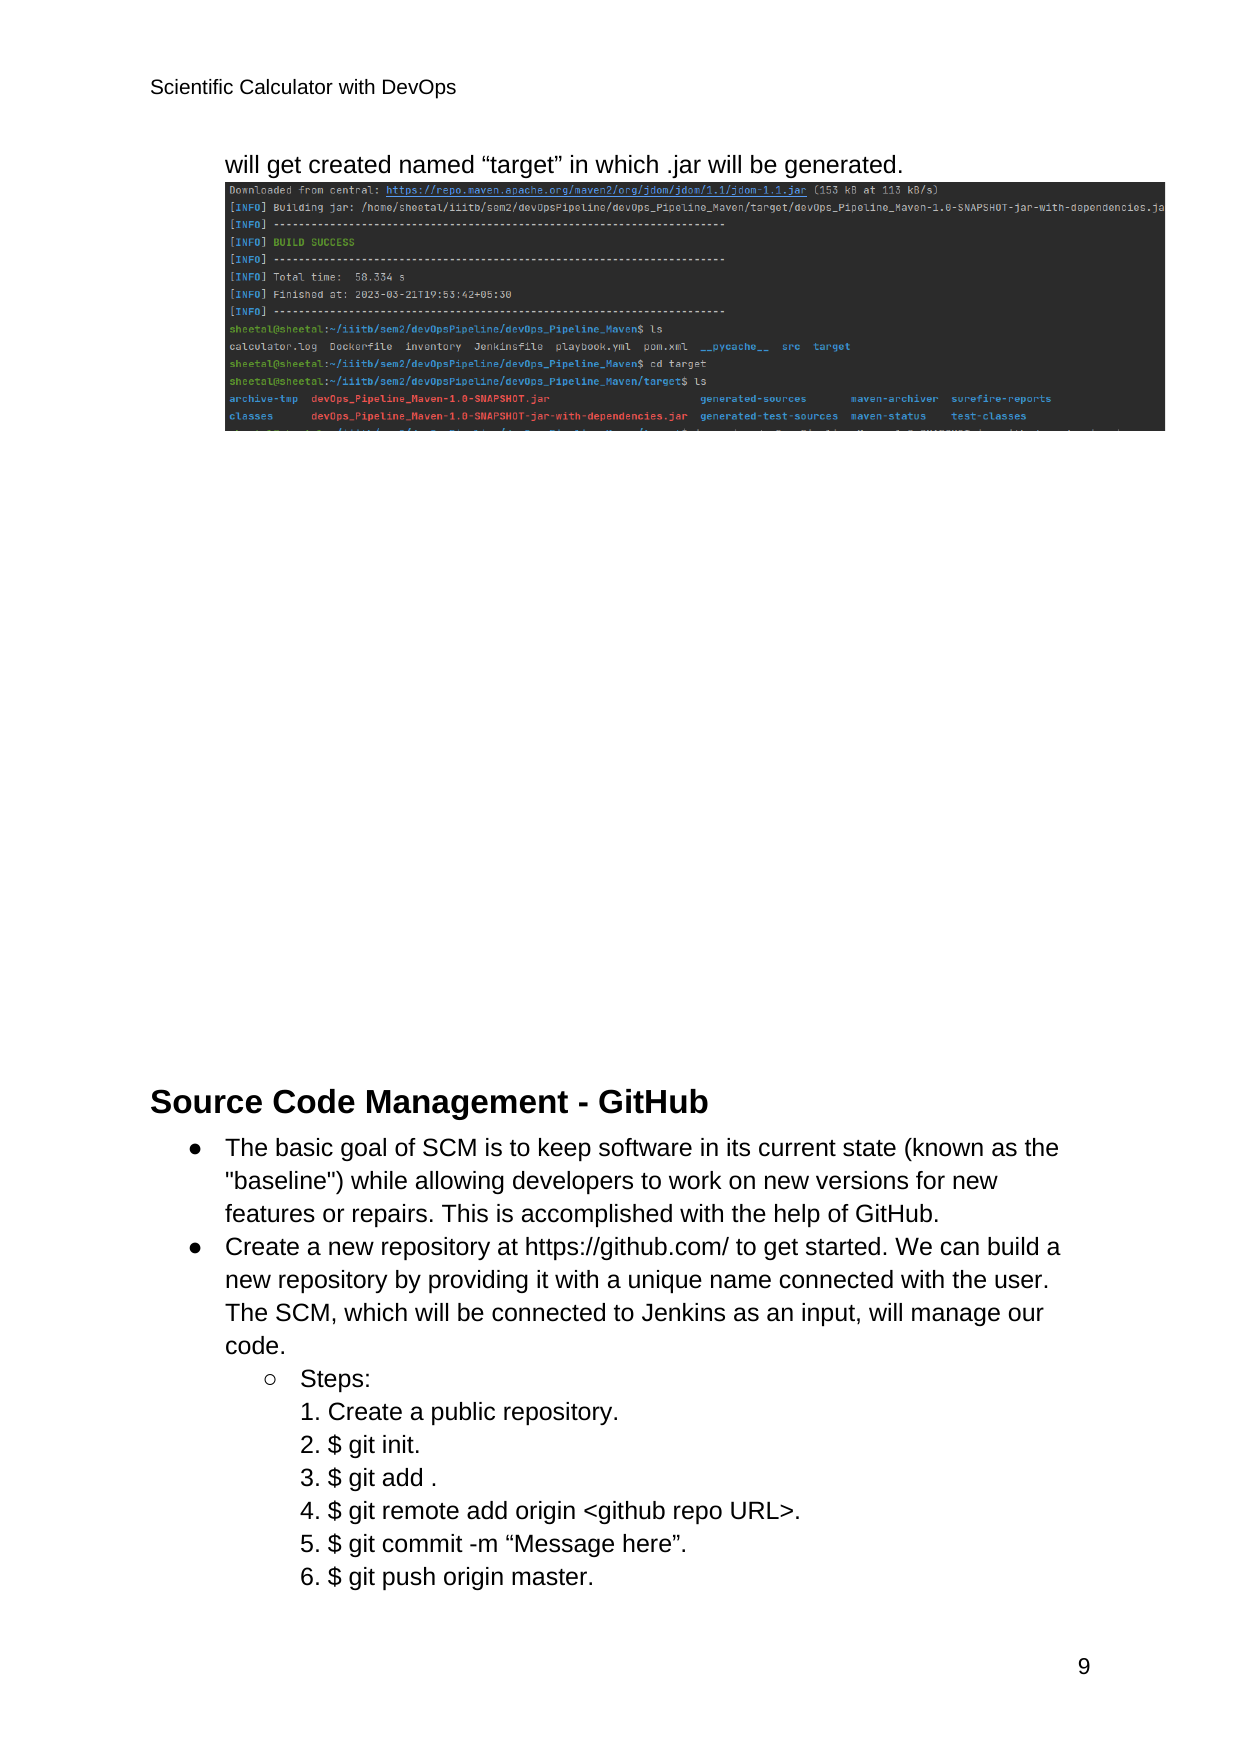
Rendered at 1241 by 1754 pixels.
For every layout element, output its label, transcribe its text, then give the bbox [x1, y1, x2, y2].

text 2. $ git init. [225, 1430, 1090, 1458]
list Steps: [262, 1364, 1090, 1392]
text 6. $ git push origin master. [225, 1562, 1090, 1591]
text "baseline") while allowing developers to work on new versions for new [150, 1166, 1090, 1194]
list Create a new repository at https://github.com/ to get started. We can build a new repository by providing it with a unique name connected with the user. The SCM, which will be connected to Jenkins as an input, will manage our code. [187, 1232, 1090, 1359]
list will get created named “target” in which .jar will be generated. [187, 150, 1090, 431]
picture [225, 182, 1166, 431]
text 3. $ git add . [225, 1463, 1090, 1492]
list The basic goal of SCM is to keep software in its current state (known as the [187, 1133, 1090, 1161]
text 5. $ git commit -m “Message here”. [225, 1529, 1090, 1558]
subtitle Source Code Management - GitHub [150, 1082, 1090, 1120]
text 4. $ git remote add origin <github repo URL>. [225, 1496, 1090, 1524]
text features or repairs. This is accomplished with the help of GitHub. [150, 1199, 1090, 1227]
text 1. Create a public repository. [225, 1397, 1090, 1426]
